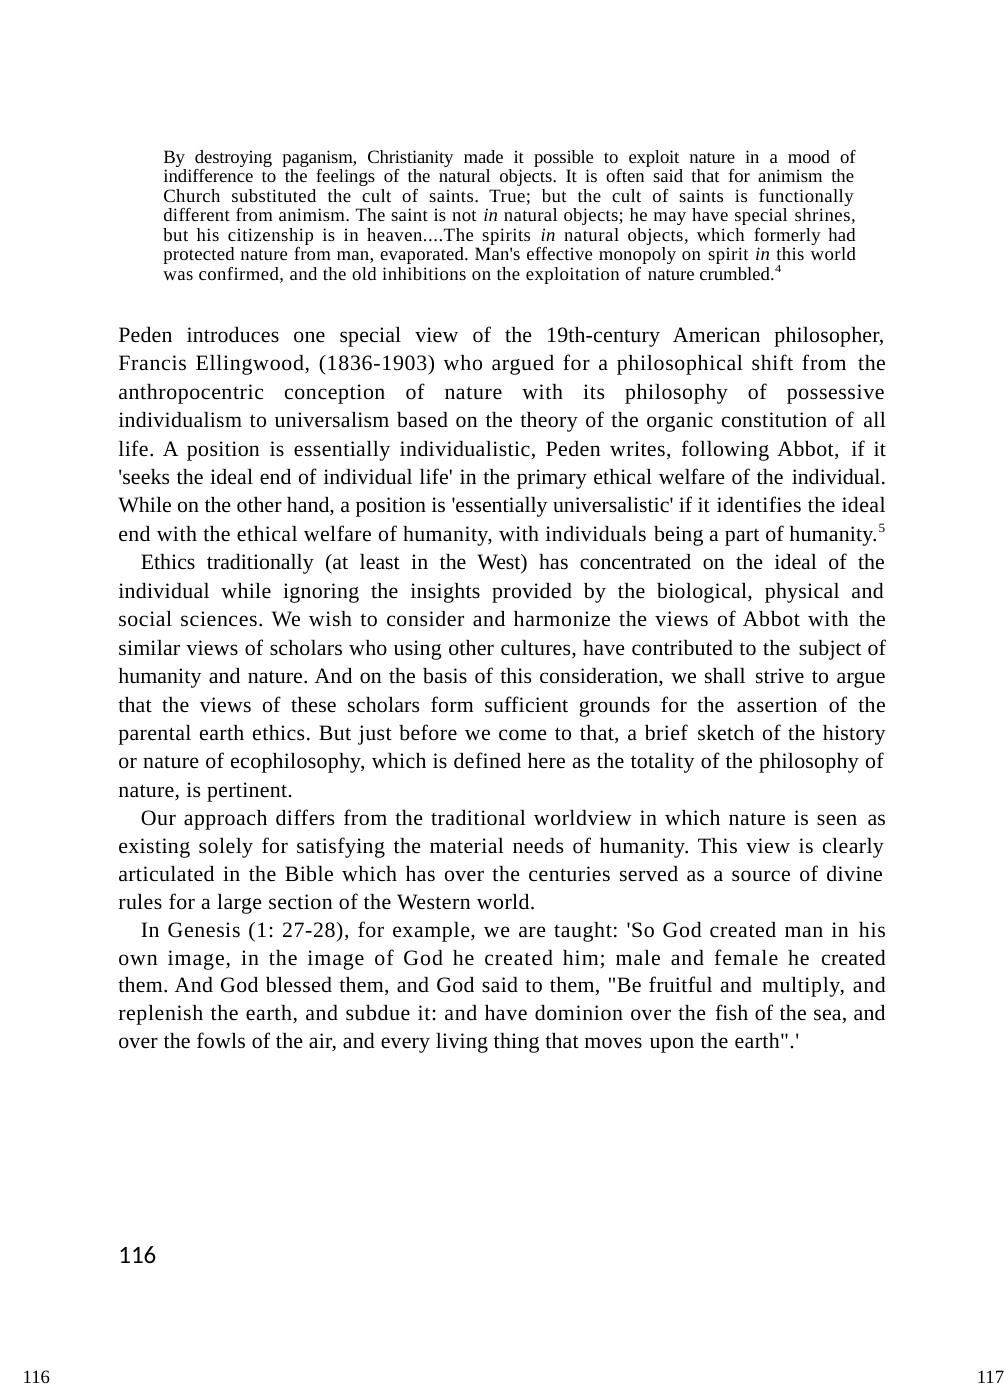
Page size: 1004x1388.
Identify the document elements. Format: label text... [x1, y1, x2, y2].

text Peden introduces one special view of the 19th-century American philosopher, Francis Ellingwood, (1836-1903) who argued for a philosophical shift from the anthropocentric conception of nature with its philosophy of possessive individualism to universalism based on the theory of the organic constitution of all life. A position is essentially individualistic, Peden writes, following Abbot, if it 'seeks the ideal end of individual life' in the primary ethical welfare of the individual. While on the other hand, a position is 'essentially universalistic' if it identifies the ideal end with the ethical welfare of humanity, with individuals being a part of humanity.5 [118, 322, 886, 546]
text By destroying paganism, Christianity made it possible to exploit nature in a mood of indifference to the feelings of the natural objects. It is often said that for animism the Church substituted the cult of saints. True; but the cult of saints is functionally different from animism. The saint is not in natural objects; he may have special shrines, but his citizenship is in heaven....The spirits in natural objects, which formerly had protected nature from man, evaporated. Man's effective monopoly on spirit in this world was confirmed, and the old inhibitions on the exploitation of nature crumbled.4 [163, 148, 856, 284]
text In Genesis (1: 27-28), for example, we are taught: 'So God created man in his own image, in the image of God he created him; male and female he created them. And God blessed them, and God said to them, "Be fruitful and multiply, and replenish the earth, and subdue it: and have dominion over the fish of the sea, and over the fowls of the air, and every living thing that moves upon the earth".' [118, 917, 886, 1053]
text 116 117 [22, 1366, 1004, 1388]
text Our approach differs from the traditional worldview in which nature is seen as existing solely for satisfying the material needs of humanity. This view is clearly articulated in the Bible which has over the centuries served as a source of divine rules for a large section of the Western world. [118, 805, 886, 914]
text Ethics traditionally (at least in the West) has concentrated on the ideal of the individual while ignoring the insights provided by the biological, physical and social sciences. We wish to consider and harmonize the views of Abbot with the similar views of scholars who using other cultures, have contributed to the subject of humanity and nature. And on the basis of this consideration, we shall strive to argue that the views of these scholars form sufficient grounds for the assertion of the parental earth ethics. But just before we come to that, a brief sketch of the history or nature of ecophilosophy, which is defined here as the totality of the philosophy of nature, is pertinent. [118, 549, 886, 802]
